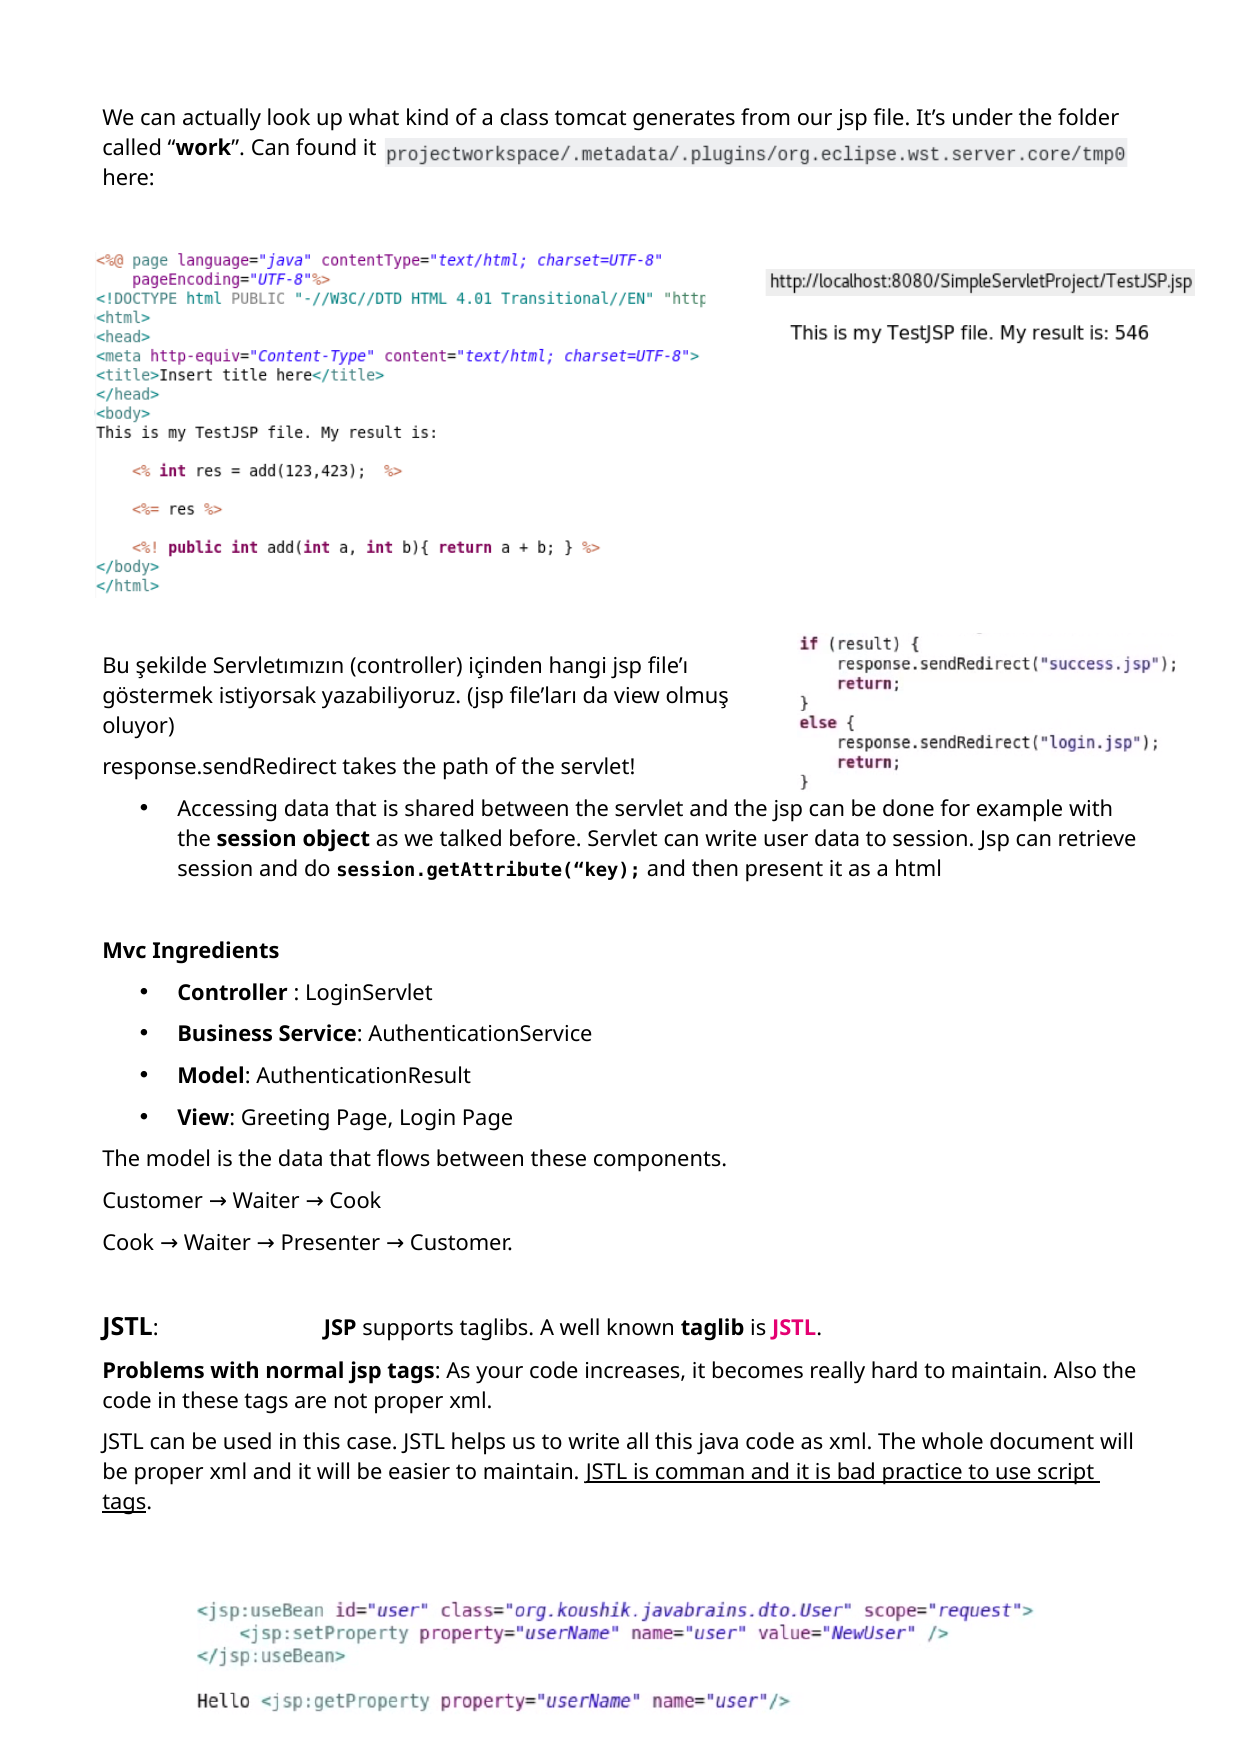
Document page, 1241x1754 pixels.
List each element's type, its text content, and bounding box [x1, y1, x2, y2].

list Model: AuthenticationResult [139, 1060, 1138, 1090]
text Cook → Waiter → Presenter → Customer. [102, 1227, 1138, 1256]
text The model is the data that flows between these components. [102, 1143, 1138, 1173]
picture [94, 252, 706, 598]
text Customer → Waiter → Cook [102, 1185, 1138, 1215]
text JSTL: JSP supports taglibs. A well known taglib is JSTL. [102, 1309, 1138, 1343]
picture [765, 269, 1195, 296]
text response.sendRedirect takes the path of the servlet! [102, 751, 797, 781]
picture [797, 633, 1178, 792]
picture [384, 138, 1128, 167]
text Problems with normal jsp tags: As your code increases, it becomes really hard to maintain. Also the code in these tags are not proper xml. [102, 1355, 1138, 1414]
list View: Greeting Page, Login Page [139, 1102, 1138, 1131]
text Bu şekilde Servletımızın (controller) içinden hangi jsp file’ı göstermek istiyorsak yazabiliyoruz. (jsp file’ları da view olmuş oluyor) [102, 650, 797, 739]
picture [785, 318, 1156, 348]
picture [196, 1600, 1037, 1717]
list Business Service: AuthenticationService [139, 1018, 1138, 1048]
text Mvc Ingredients [102, 935, 1138, 965]
list Controller : LoginServlet [139, 977, 1138, 1006]
text JSTL can be used in this case. JSTL helps us to write all this java code as xml. The whole document will be proper xml and it will be easier to maintain. JSTL is comman and it is bad practice to use script tags. [102, 1426, 1138, 1516]
text We can actually look up what kind of a class tomcat generates from our jsp file. It’s under the folder called “work”. Can found it here: [102, 102, 1138, 191]
list Accessing data that is shared between the servlet and the jsp can be done for example with the session object as we talked before. Servlet can write user data to session. Jsp can retrieve session and do session.getAttribute(“key); and then present it as a html [139, 793, 1138, 882]
